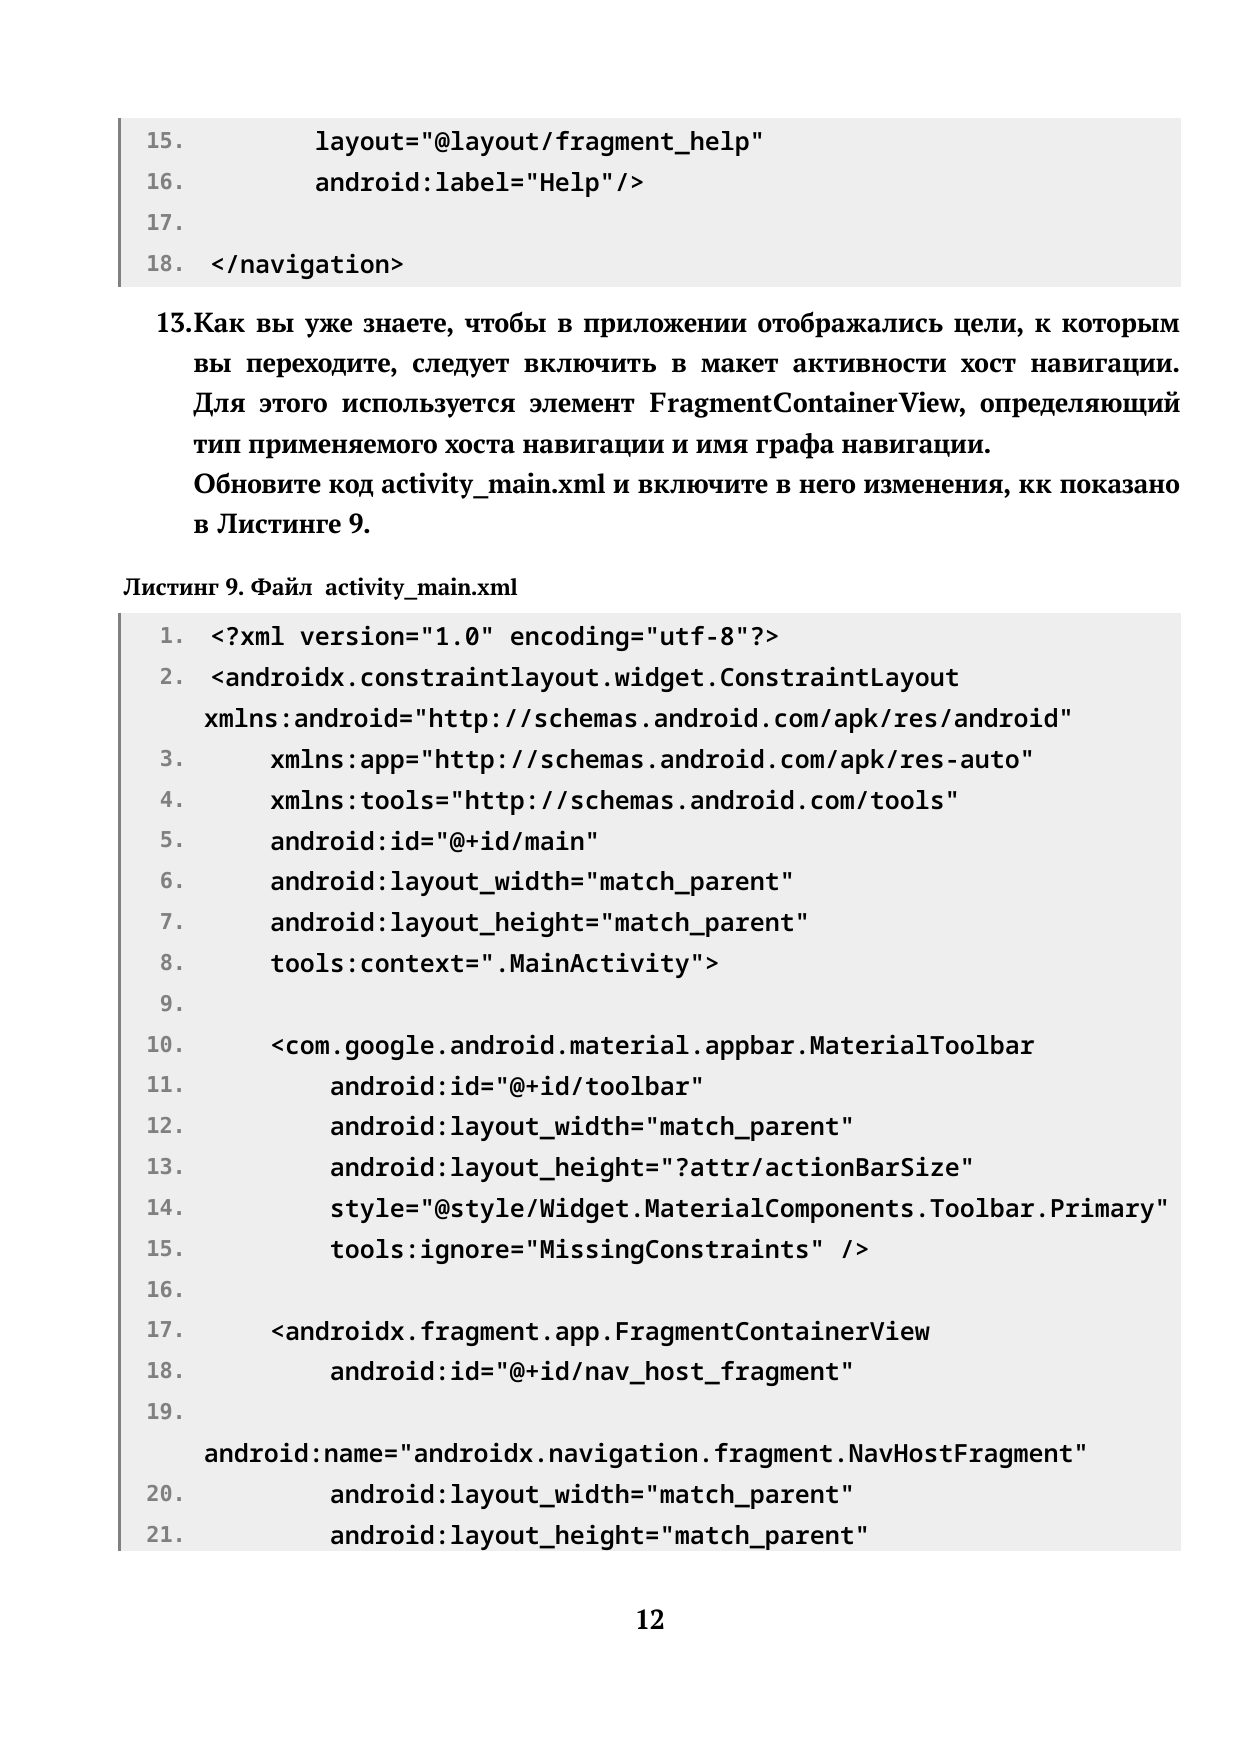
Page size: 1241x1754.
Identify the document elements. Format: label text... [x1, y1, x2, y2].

list android:layout_width="match_parent" [121, 1471, 1181, 1511]
list android:id="@+id/nav_host_fragment" [121, 1348, 1181, 1388]
list tools:context=".MainActivity"> [121, 940, 1181, 980]
list style="@style/Widget.MaterialComponents.Toolbar.Primary" [121, 1185, 1181, 1225]
list <androidx.fragment.app.FragmentContainerView [121, 1307, 1181, 1347]
list android:layout_width="match_parent" [121, 1103, 1181, 1143]
list <?xml version="1.0" encoding="utf-8"?> [121, 613, 1181, 653]
list android:label="Help"/> [121, 159, 1181, 199]
list layout="@layout/fragment_help" [121, 118, 1181, 158]
list android:id="@+id/toolbar" [121, 1062, 1181, 1102]
list android:layout_height="match_parent" [121, 1511, 1181, 1551]
list Как вы уже знаете, чтобы в приложении отображались цели, к которым вы переходите, следует включить в макет активности хост навигации. Для этого используется элемент FragmentContainerView, определяющий тип применяемого хоста навигации и имя графа навигации. [156, 305, 1181, 459]
list android:layout_width="match_parent" [121, 858, 1181, 898]
list Обновите код activity_main.xml и включите в него изменения, кк показано в Листинге 9. [156, 466, 1181, 540]
list android:name="androidx.navigation.fragment.NavHostFragment" [121, 1389, 1181, 1470]
list <com.google.android.material.appbar.MaterialToolbar [121, 1021, 1181, 1061]
list android:layout_height="match_parent" [121, 899, 1181, 939]
list android:layout_height="?attr/actionBarSize" [121, 1144, 1181, 1184]
list android:id="@+id/main" [121, 817, 1181, 857]
list xmlns:tools="http://schemas.android.com/tools" [121, 776, 1181, 816]
list xmlns:app="http://schemas.android.com/apk/res-auto" [121, 736, 1181, 776]
list </navigation> [121, 241, 1181, 287]
text Листинг 9. Файл activity_main.xml [122, 572, 1182, 600]
list <androidx.constraintlayout.widget.ConstraintLayout xmlns:android="http://schemas.android.com/apk/res/android" [121, 654, 1181, 735]
list tools:ignore="MissingConstraints" /> [121, 1226, 1181, 1266]
